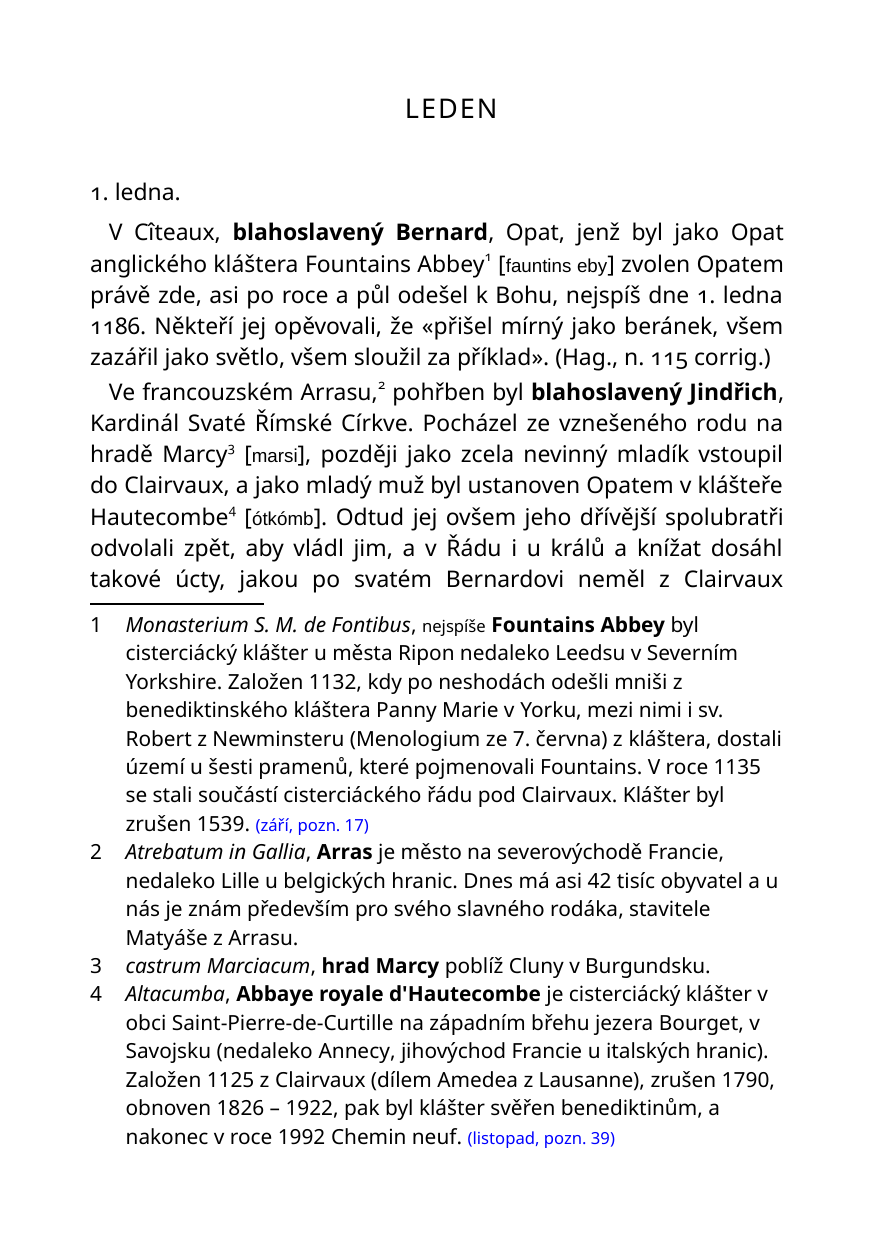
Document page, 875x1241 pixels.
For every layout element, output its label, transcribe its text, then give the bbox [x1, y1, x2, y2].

text Ve francouzském Arrasu, pohřben byl blahoslavený Jindřich, Kardinál Svaté Římské Církve. Pocházel ze vznešeného rodu na hradě Marcy [marsi], později jako zcela nevinný mladík vstoupil do Clairvaux, a jako mladý muž byl ustanoven Opatem v klášteře Hautecombe [ótkómb]. Odtud jej ovšem jeho dřívější spolubratři odvolali zpět, aby vládl jim, a v Řádu i u králů a knížat dosáhl takové úcty, jakou po svatém Bernardovi neměl z Clairvaux [90, 376, 784, 594]
text Atrebatum in Gallia, Arras je město na severovýchodě Francie, nedaleko Lille u belgických hranic. Dnes má asi 42 tisíc obyvatel a u nás je znám především pro svého slavného rodáka, stavitele Matyáše z Arrasu. [90, 837, 784, 951]
text Altacumba, Abbaye royale d'Hautecombe je cisterciácký klášter v obci Saint-Pierre-de-Curtille na západním břehu jezera Bourget, v Savojsku (nedaleko Annecy, jihovýchod Francie u italských hranic). Založen 1125 z Clairvaux (dílem Amedea z Lausanne), zrušen 1790, obnoven 1826 – 1922, pak byl klášter svěřen benediktinům, a nakonec v roce 1992 Chemin neuf. (listopad, pozn. 39) [90, 979, 784, 1150]
text V Cîteaux, blahoslavený Bernard, Opat, jenž byl jako Opat anglického kláštera Fountains Abbey [fauntins eby] zvolen Opatem právě zde, asi po roce a půl odešel k Bohu, nejspíš dne 1. ledna 1186. Někteří jej opěvovali, že «přišel mírný jako beránek, všem zazářil jako světlo, všem sloužil za příklad». (Hag., n. 115 corrig.) [90, 216, 784, 372]
text LEDEN [90, 90, 784, 127]
text 1. ledna. [90, 176, 784, 207]
text castrum Marciacum, hrad Marcy poblíž Cluny v Burgundsku. [90, 951, 784, 979]
text Monasterium S. M. de Fontibus, nejspíše Fountains Abbey byl cisterciácký klášter u města Ripon nedaleko Leedsu v Severním Yorkshire. Založen 1132, kdy po neshodách odešli mniši z benediktinského kláštera Panny Marie v Yorku, mezi nimi i sv. Robert z Newminsteru (Menologium ze 7. června) z kláštera, dostali území u šesti pramenů, které pojmenovali Fountains. V roce 1135 se stali součástí cisterciáckého řádu pod Clairvaux. Klášter byl zrušen 1539. (září, pozn. 17) [90, 610, 784, 837]
